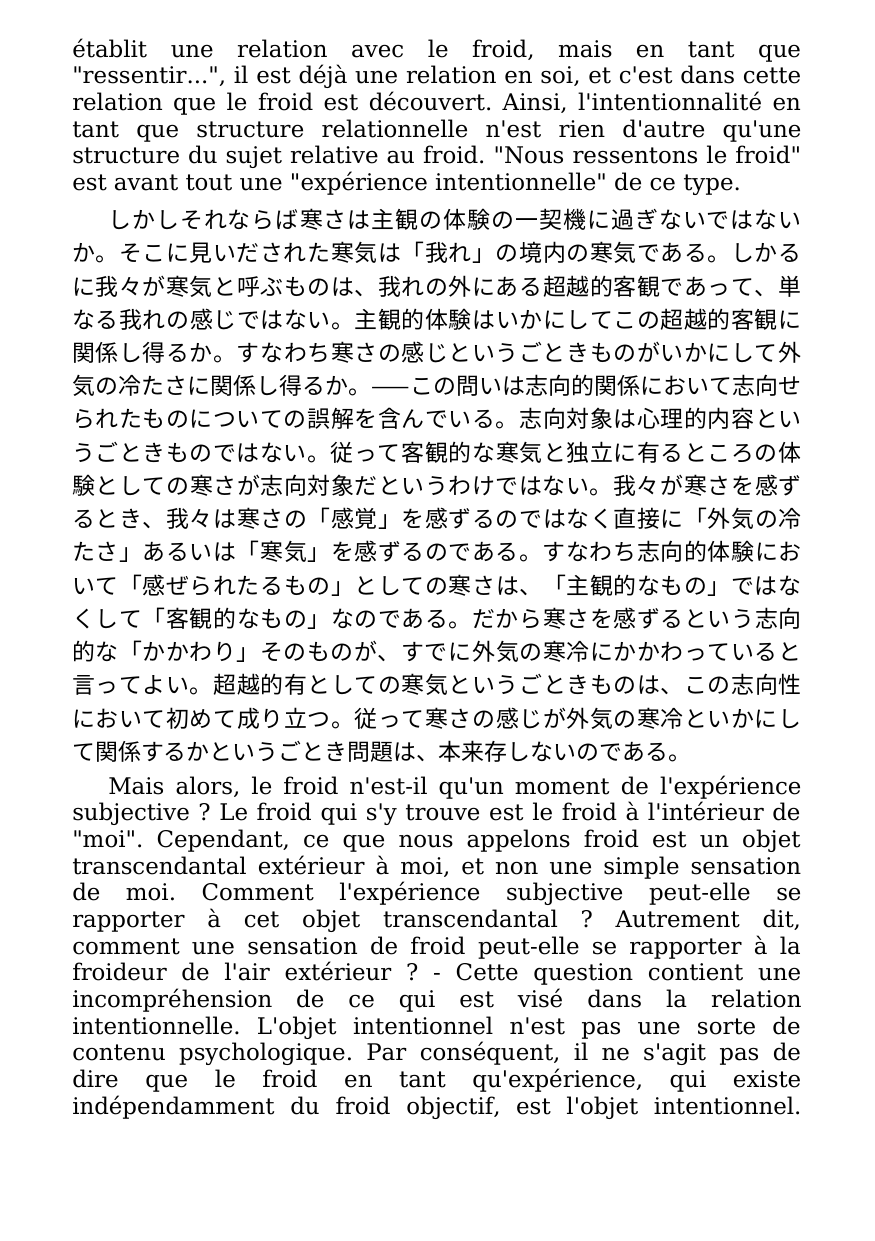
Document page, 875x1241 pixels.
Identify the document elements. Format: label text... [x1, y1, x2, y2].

text établit une relation avec le froid, mais en tant que "ressentir...", il est déjà une relation en soi, et c'est dans cette relation que le froid est découvert. Ainsi, l'intentionnalité en tant que structure relationnelle n'est rien d'autre qu'une structure du sujet relative au froid. "Nous ressentons le froid" est avant tout une "expérience intentionnelle" de ce type. [72, 36, 802, 196]
text しかしそれならば寒さは主観の体験の一契機に過ぎないではないか。そこに見いだされた寒気は「我れ」の境内の寒気である。しかるに我々が寒気と呼ぶものは、我れの外にある超越的客観であって、単なる我れの感じではない。主観的体験はいかにしてこの超越的客観に関係し得るか。すなわち寒さの感じというごときものがいかにして外気の冷たさに関係し得るか。——この問いは志向的関係において志向せられたものについての誤解を含んでいる。志向対象は心理的内容というごときものではない。従って客観的な寒気と独立に有るところの体験としての寒さが志向対象だというわけではない。我々が寒さを感ずるとき、我々は寒さの「感覚」を感ずるのではなく直接に「外気の冷たさ」あるいは「寒気」を感ずるのである。すなわち志向的体験において「感ぜられたるもの」としての寒さは、「主観的なもの」ではなくして「客観的なもの」なのである。だから寒さを感ずるという志向的な「かかわり」そのものが、すでに外気の寒冷にかかわっていると言ってよい。超越的有としての寒気というごときものは、この志向性において初めて成り立つ。従って寒さの感じが外気の寒冷といかにして関係するかというごとき問題は、本来存しないのである。 [72, 202, 802, 767]
text Mais alors, le froid n'est-il qu'un moment de l'expérience subjective ? Le froid qui s'y trouve est le froid à l'intérieur de "moi". Cependant, ce que nous appelons froid est un objet transcendantal extérieur à moi, et non une simple sensation de moi. Comment l'expérience subjective peut-elle se rapporter à cet objet transcendantal ? Autrement dit, comment une sensation de froid peut-elle se rapporter à la froideur de l'air extérieur ? - Cette question contient une incompréhension de ce qui est visé dans la relation intentionnelle. L'objet intentionnel n'est pas une sorte de contenu psychologique. Par conséquent, il ne s'agit pas de dire que le froid en tant qu'expérience, qui existe indépendamment du froid objectif, est l'objet intentionnel. [72, 773, 802, 1119]
